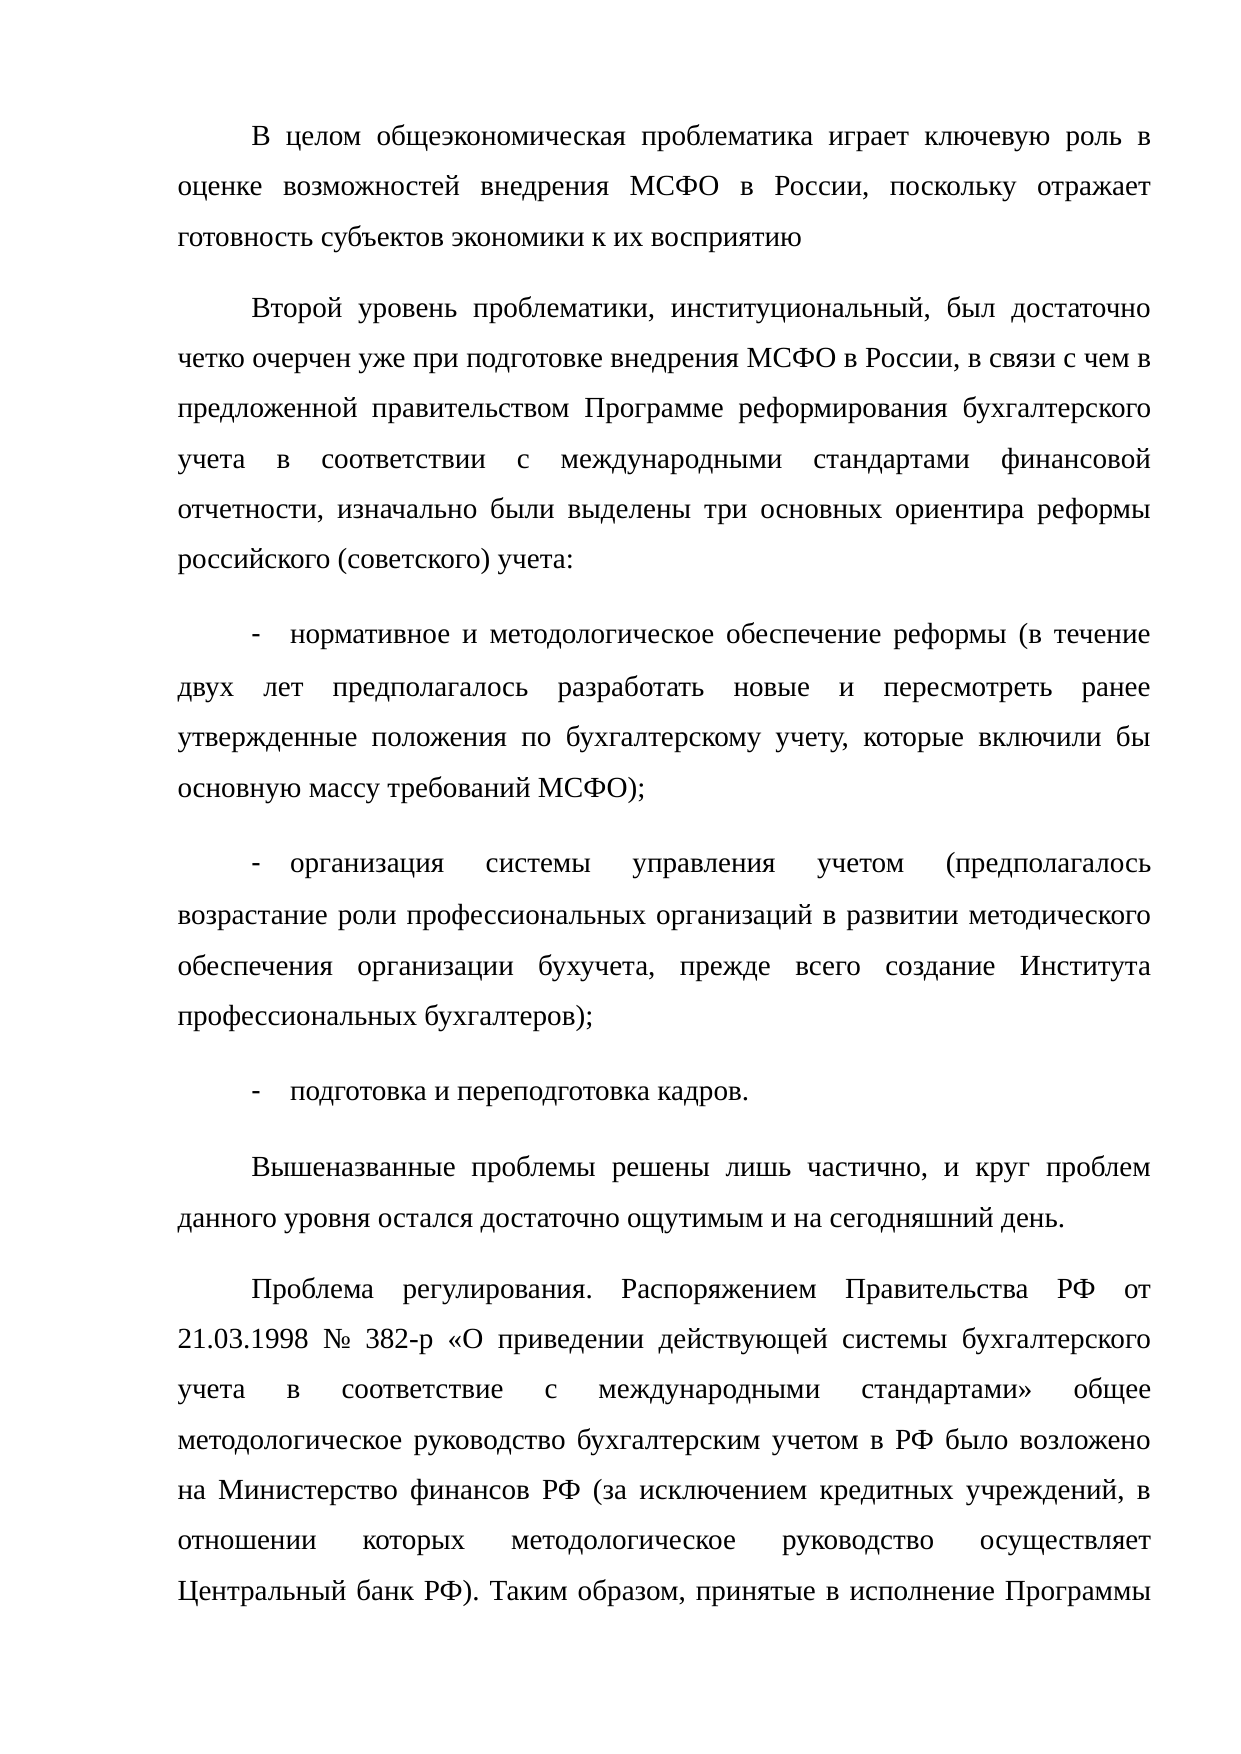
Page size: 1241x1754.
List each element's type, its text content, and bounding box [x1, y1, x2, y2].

list подготовка и переподготовка кадров. [177, 1069, 1152, 1109]
text Второй уровень проблематики, институциональный, был достаточно четко очерчен уже при подготовке внедрения МСФО в России, в связи с чем в предложенной правительством Программе реформирования бухгалтерского учета в соответствии с международными стандартами финансовой отчетности, изначально были выделены три основных ориентира реформы российского (советского) учета: [177, 290, 1152, 575]
text В целом общеэкономическая проблематика играет ключевую роль в оценке возможностей внедрения МСФО в России, поскольку отражает готовность субъектов экономики к их восприятию [177, 118, 1152, 252]
list организация системы управления учетом (предполагалось возрастание роли профессиональных организаций в развитии методического обеспечения организации бухучета, прежде всего создание Института профессиональных бухгалтеров); [177, 841, 1152, 1031]
text Вышеназванные проблемы решены лишь частично, и круг проблем данного уровня остался достаточно ощутимым и на сегодняшний день. [177, 1149, 1152, 1233]
list нормативное и методологическое обеспечение реформы (в течение двух лет предполагалось разработать новые и пересмотреть ранее утвержденные положения по бухгалтерскому учету, которые включили бы основную массу требований МСФО); [177, 613, 1152, 803]
text Проблема регулирования. Распоряжением Правительства РФ от 21.03.1998 № 382-р «О приведении действующей системы бухгалтерского учета в соответствие с международными стандартами» общее методологическое руководство бухгалтерским учетом в РФ было возложено на Министерство финансов РФ (за исключением кредитных учреждений, в отношении которых методологическое руководство осуществляет Центральный банк РФ). Таким образом, принятые в исполнение Программы [177, 1271, 1152, 1606]
